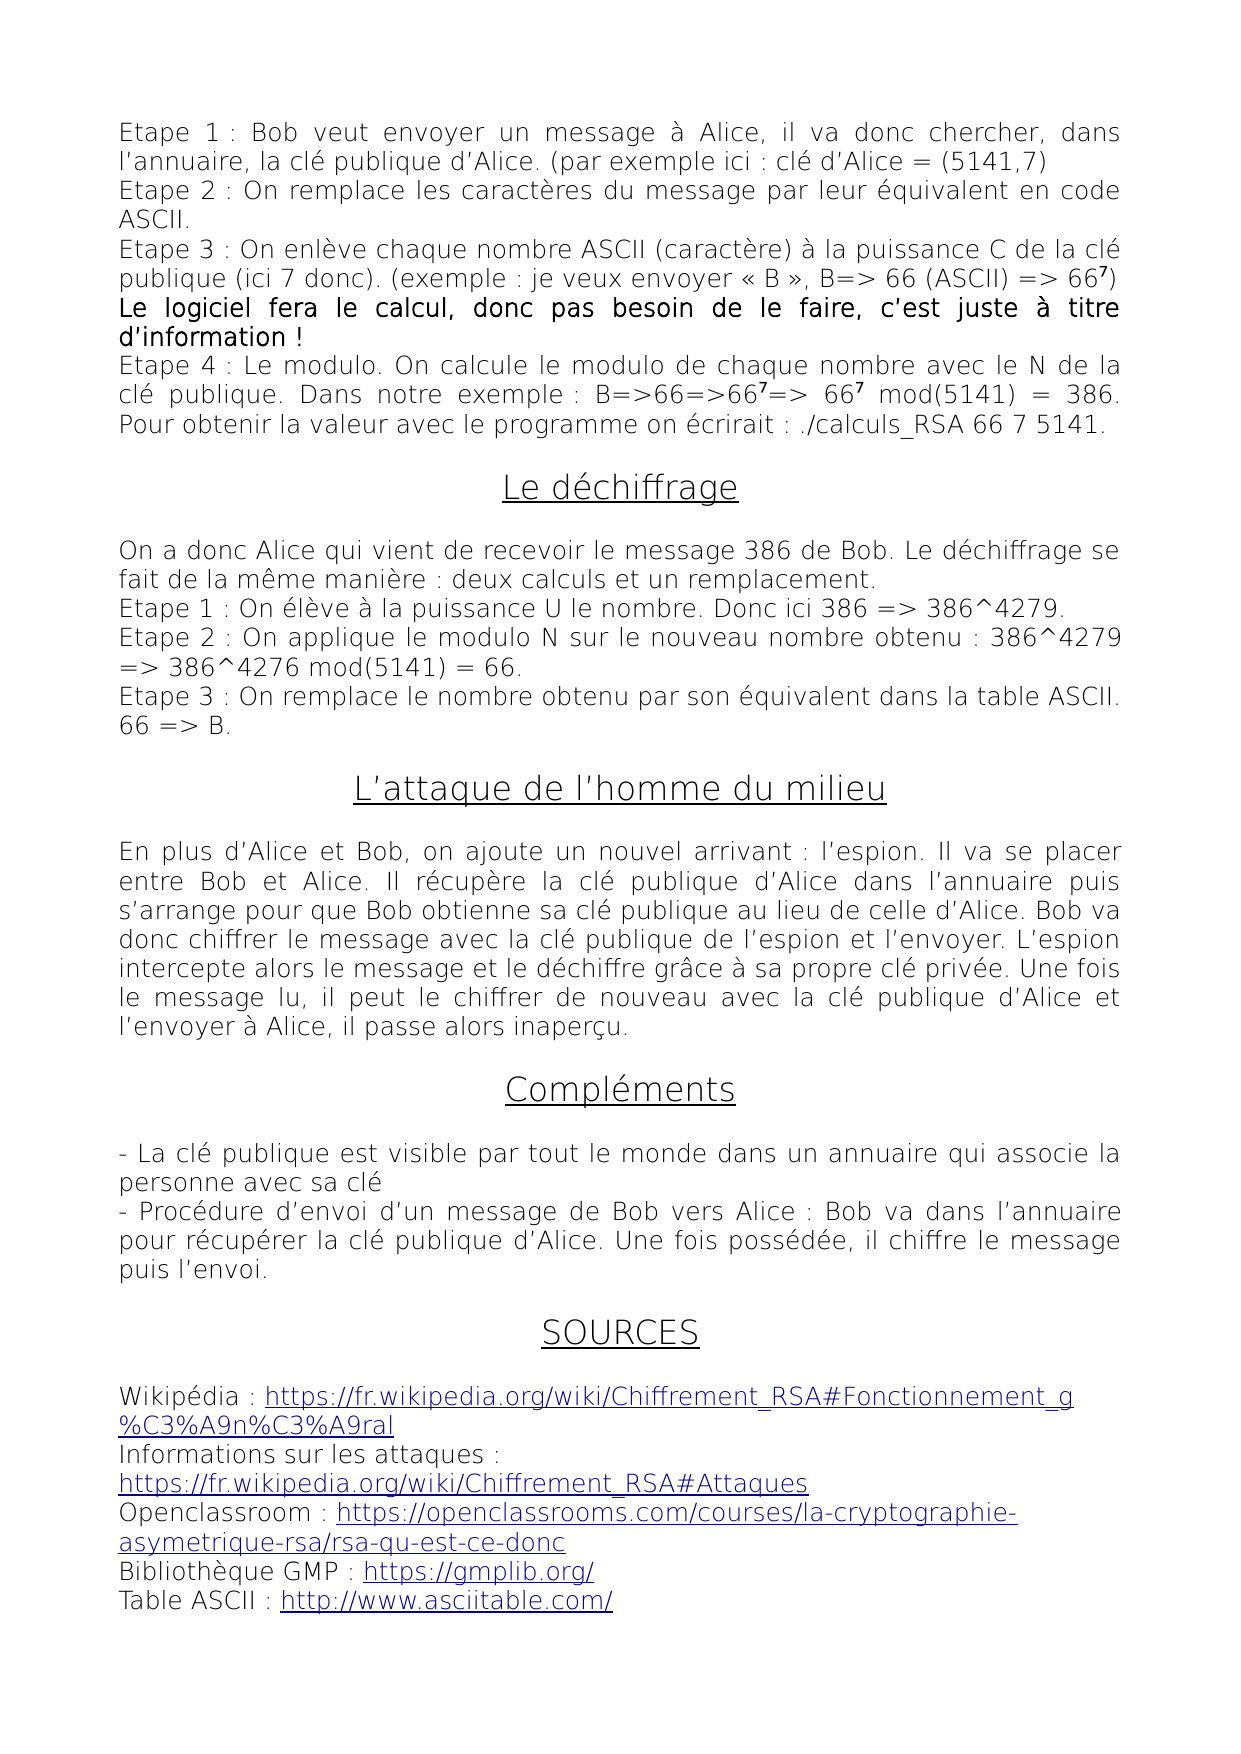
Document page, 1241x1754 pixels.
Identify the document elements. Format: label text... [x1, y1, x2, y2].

text Etape 3 : On enlève chaque nombre ASCII (caractère) à la puissance C de la clé publique (ici 7 donc). (exemple : je veux envoyer « B », B=> 66 (ASCII) => 66⁷) [118, 235, 1122, 293]
text En plus d’Alice et Bob, on ajoute un nouvel arrivant : l’espion. Il va se placer entre Bob et Alice. Il récupère la clé publique d’Alice dans l’annuaire puis s’arrange pour que Bob obtienne sa clé publique au lieu de celle d’Alice. Bob va donc chiffrer le message avec la clé publique de l’espion et l’envoyer. L’espion intercepte alors le message et le déchiffre grâce à sa propre clé privée. Une fois le message lu, il peut le chiffrer de nouveau avec la clé publique d’Alice et l’envoyer à Alice, il passe alors inaperçu. [118, 837, 1122, 1042]
text On a donc Alice qui vient de recevoir le message 386 de Bob. Le déchiffrage se fait de la même manière : deux calculs et un remplacement. [118, 536, 1122, 594]
text Bibliothèque GMP : https://gmplib.org/ [118, 1557, 1122, 1586]
text Etape 1 : Bob veut envoyer un message à Alice, il va donc chercher, dans l’annuaire, la clé publique d’Alice. (par exemple ici : clé d’Alice = (5141,7) [118, 118, 1122, 176]
text Le déchiffrage [118, 468, 1122, 507]
text Etape 2 : On applique le modulo N sur le nouveau nombre obtenu : 386^4279 => 386^4276 mod(5141) = 66. [118, 624, 1122, 682]
text - Procédure d’envoi d’un message de Bob vers Alice : Bob va dans l’annuaire pour récupérer la clé publique d’Alice. Une fois possédée, il chiffre le message puis l’envoi. [118, 1197, 1122, 1285]
text L’attaque de l’homme du milieu [118, 769, 1122, 808]
text Etape 2 : On remplace les caractères du message par leur équivalent en code ASCII. [118, 176, 1122, 235]
text Etape 3 : On remplace le nombre obtenu par son équivalent dans la table ASCII. 66 => B. [118, 682, 1122, 740]
text Informations sur les attaques : https://fr.wikipedia.org/wiki/Chiffrement_RSA#Attaques [118, 1440, 1122, 1498]
text Etape 1 : On élève à la puissance U le nombre. Donc ici 386 => 386^4279. [118, 594, 1122, 624]
text Openclassroom : https://openclassrooms.com/courses/la-cryptographie-asymetrique-rsa/rsa-qu-est-ce-donc [118, 1498, 1122, 1557]
text Wikipédia : https://fr.wikipedia.org/wiki/Chiffrement_RSA#Fonctionnement_g%C3%A9n%C3%A9ral [118, 1382, 1122, 1440]
text Etape 4 : Le modulo. On calcule le modulo de chaque nombre avec le N de la clé publique. Dans notre exemple : B=>66=>66⁷=> 66⁷ mod(5141) = 386. Pour obtenir la valeur avec le programme on écrirait : ./calculs_RSA 66 7 5141. [118, 351, 1122, 439]
text - La clé publique est visible par tout le monde dans un annuaire qui associe la personne avec sa clé [118, 1139, 1122, 1197]
text Table ASCII : http://www.asciitable.com/ [118, 1586, 1122, 1615]
text Compléments [118, 1071, 1122, 1110]
text Le logiciel fera le calcul, donc pas besoin de le faire, c’est juste à titre d’information ! [118, 293, 1122, 351]
text SOURCES [118, 1314, 1122, 1353]
